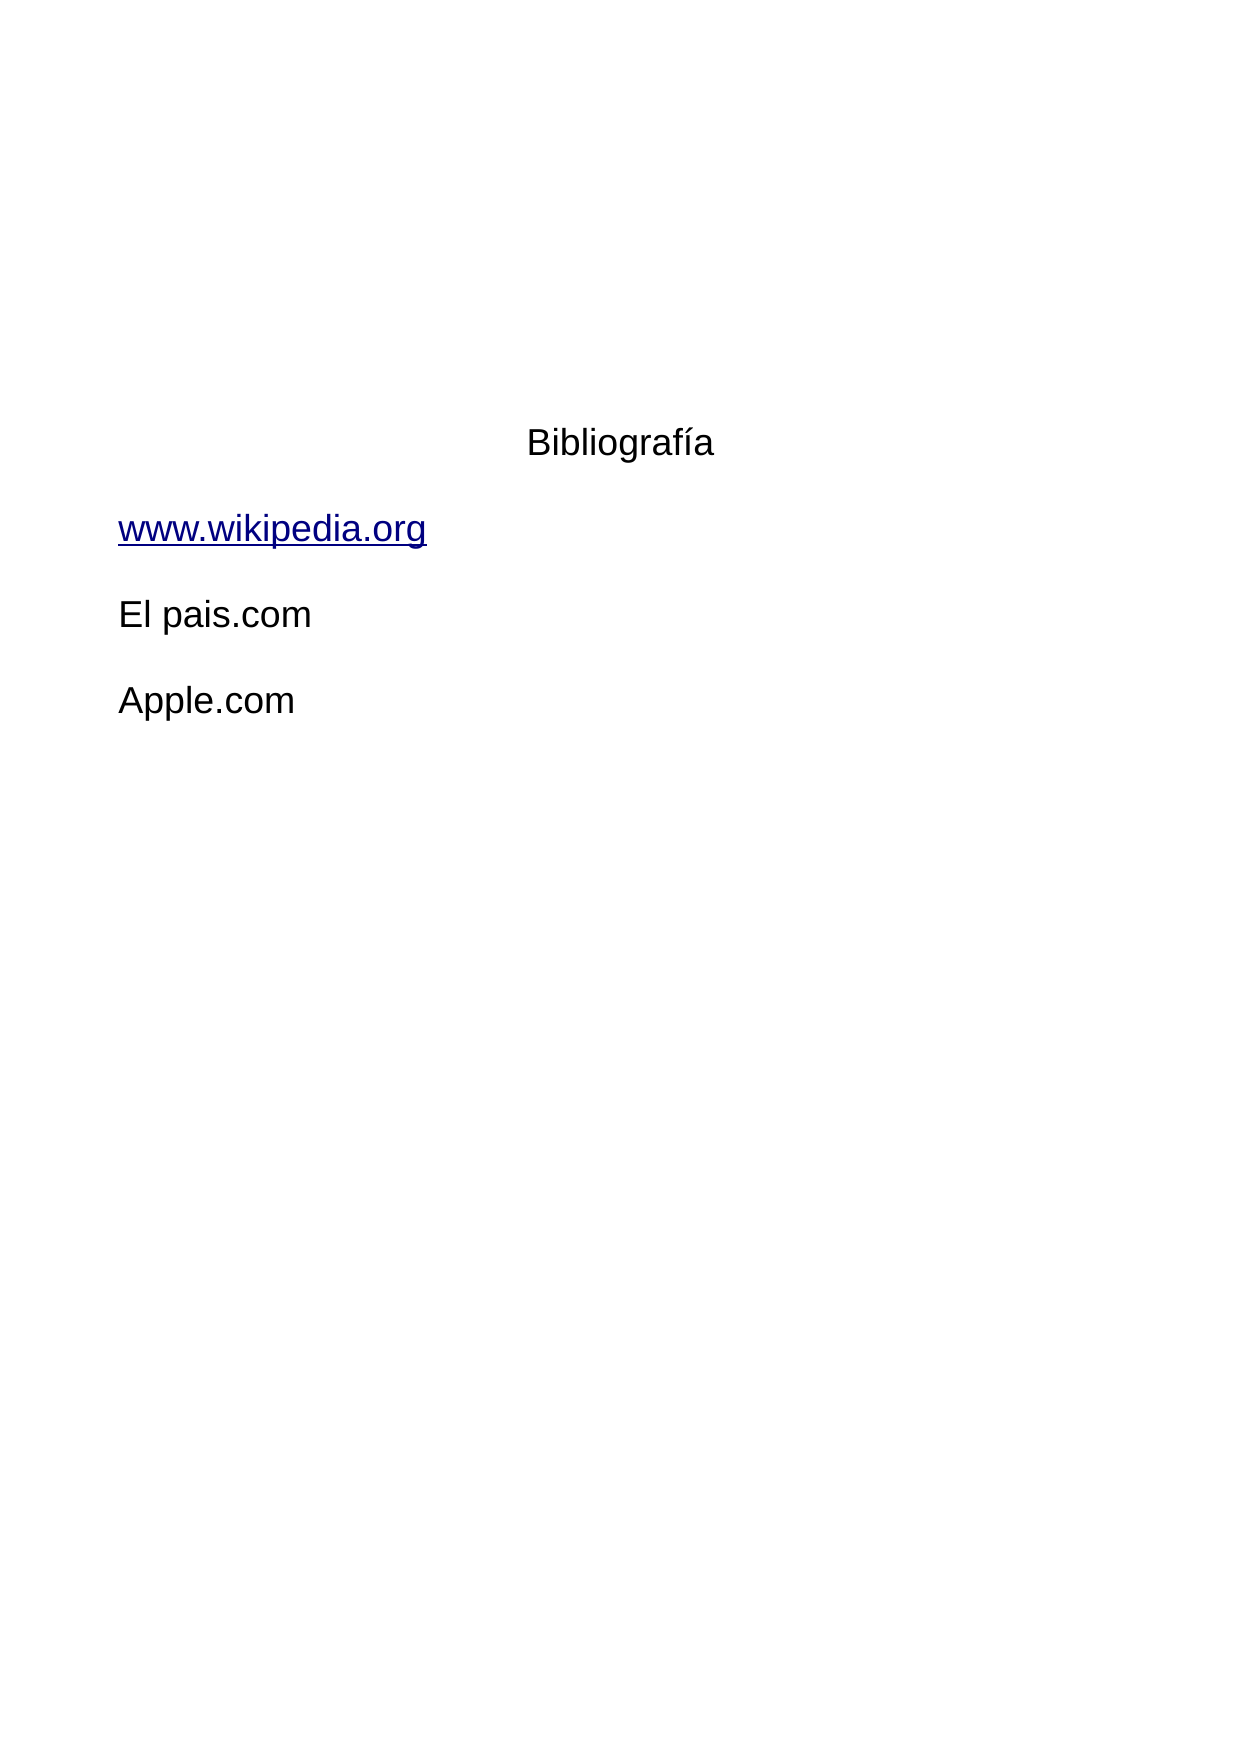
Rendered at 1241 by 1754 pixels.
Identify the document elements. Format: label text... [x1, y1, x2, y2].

text El pais.com [118, 592, 1122, 636]
text Bibliografía [118, 420, 1122, 463]
text Apple.com [118, 679, 1122, 722]
text www.wikipedia.org [118, 506, 1122, 549]
